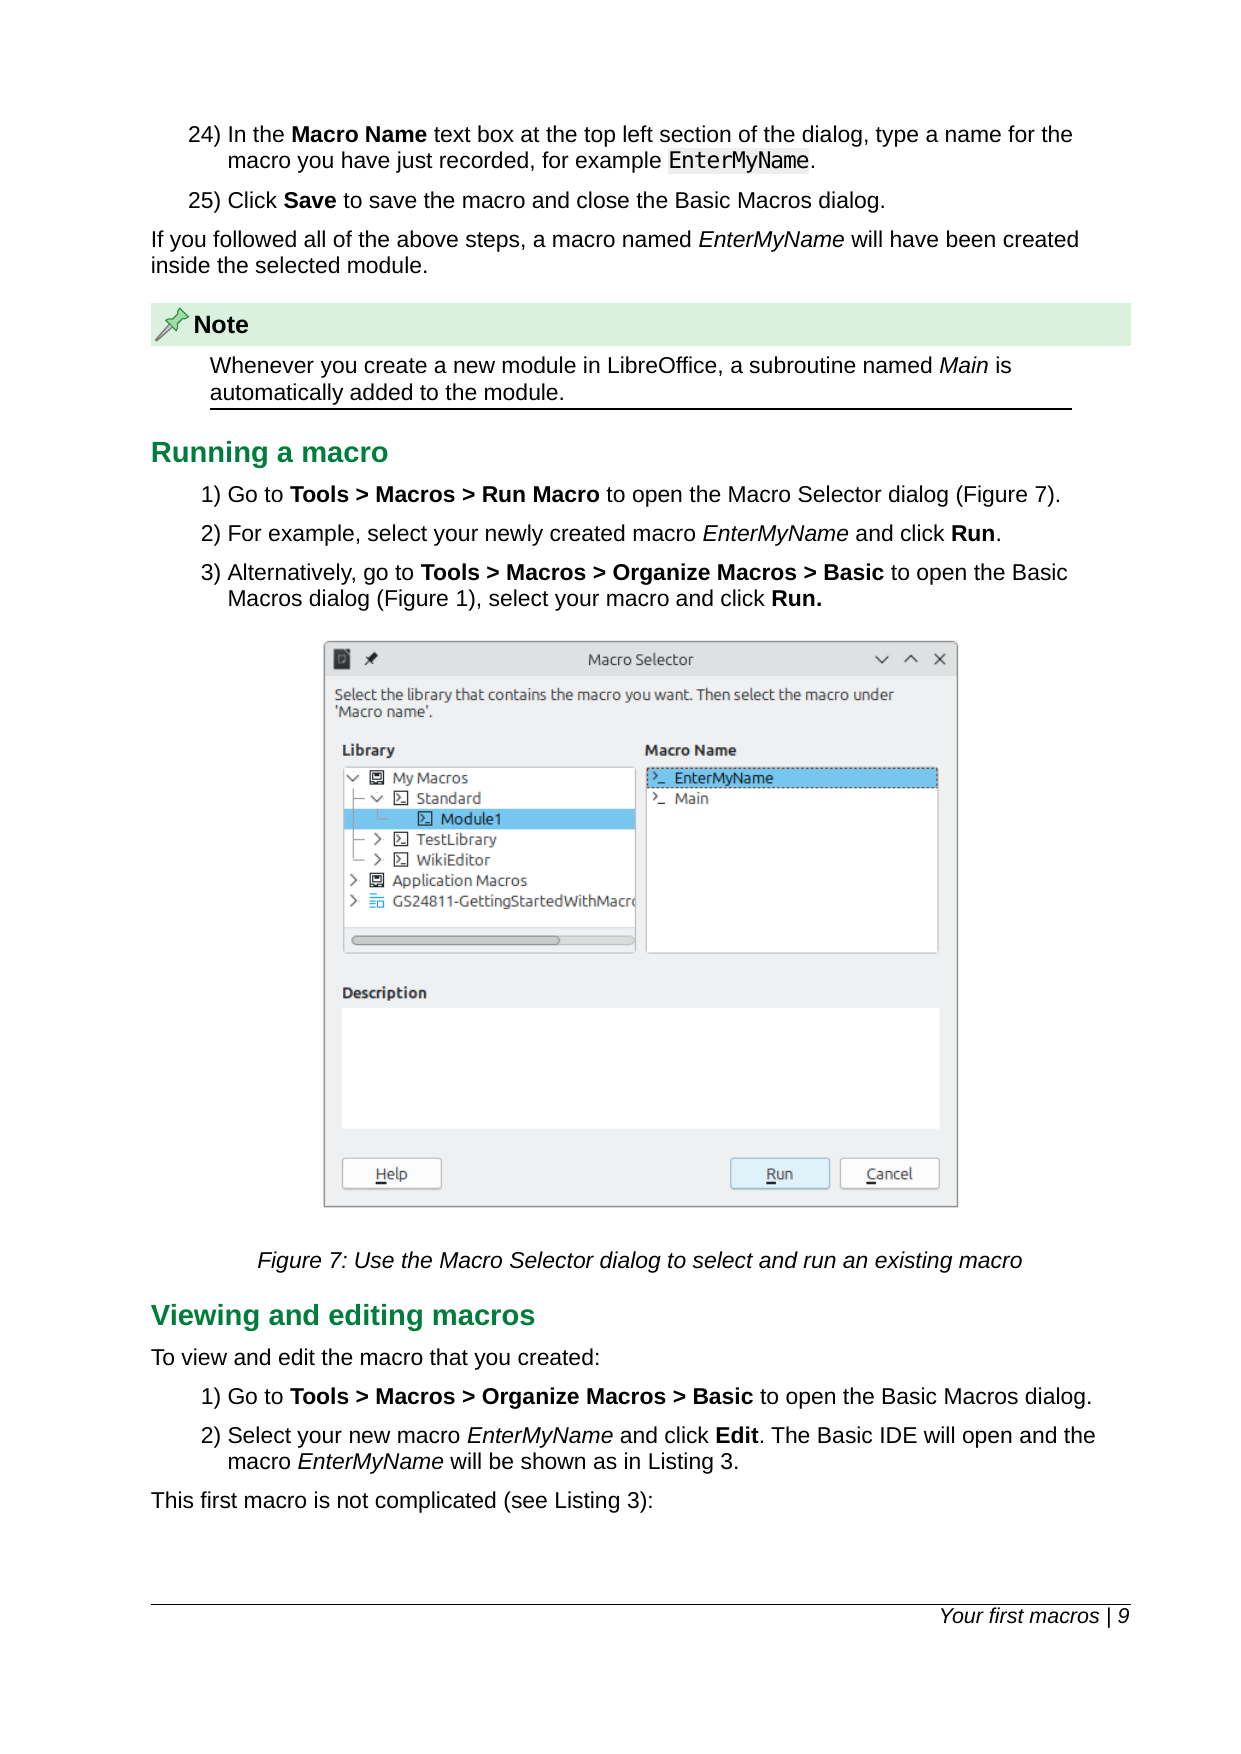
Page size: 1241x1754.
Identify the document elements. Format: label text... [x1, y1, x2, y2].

list Go to Tools > Macros > Run Macro to open the Macro Selector dialog (Figure 7). [227, 481, 1131, 507]
list In the Macro Name text box at the top left section of the dialog, type a name for the macro you have just recorded, for example EnterMyName. [227, 121, 1131, 174]
subtitle Running a macro [151, 435, 1131, 468]
picture [301, 623, 981, 1235]
text If you followed all of the above steps, a macro named EnterMyName will have been created inside the selected module. [151, 226, 1131, 278]
text This first macro is not complicated (see Listing 3): [151, 1487, 1131, 1513]
text Figure 7: Use the Macro Selector dialog to select and run an existing macro [257, 1247, 1025, 1273]
list To view and edit the macro that you created: [151, 1344, 1131, 1370]
text Whenever you create a new module in LibreOffice, a subroutine named Main is automatically added to the module. [209, 352, 1072, 410]
list Select your new macro EnterMyName and click Edit. The Basic IDE will open and the macro EnterMyName will be shown as in Listing 3. [227, 1422, 1131, 1474]
list Click Save to save the macro and close the Basic Macros dialog. [227, 187, 1131, 213]
subtitle Viewing and editing macros [151, 1298, 1131, 1331]
list Alternatively, go to Tools > Macros > Organize Macros > Basic to open the Basic Macros dialog (Figure 1), select your macro and click Run. [227, 558, 1131, 611]
list For example, select your newly created macro EnterMyName and click Run. [227, 519, 1131, 546]
subtitle Note [151, 303, 1131, 346]
list Go to Tools > Macros > Organize Macros > Basic to open the Basic Macros dialog. [227, 1383, 1131, 1409]
